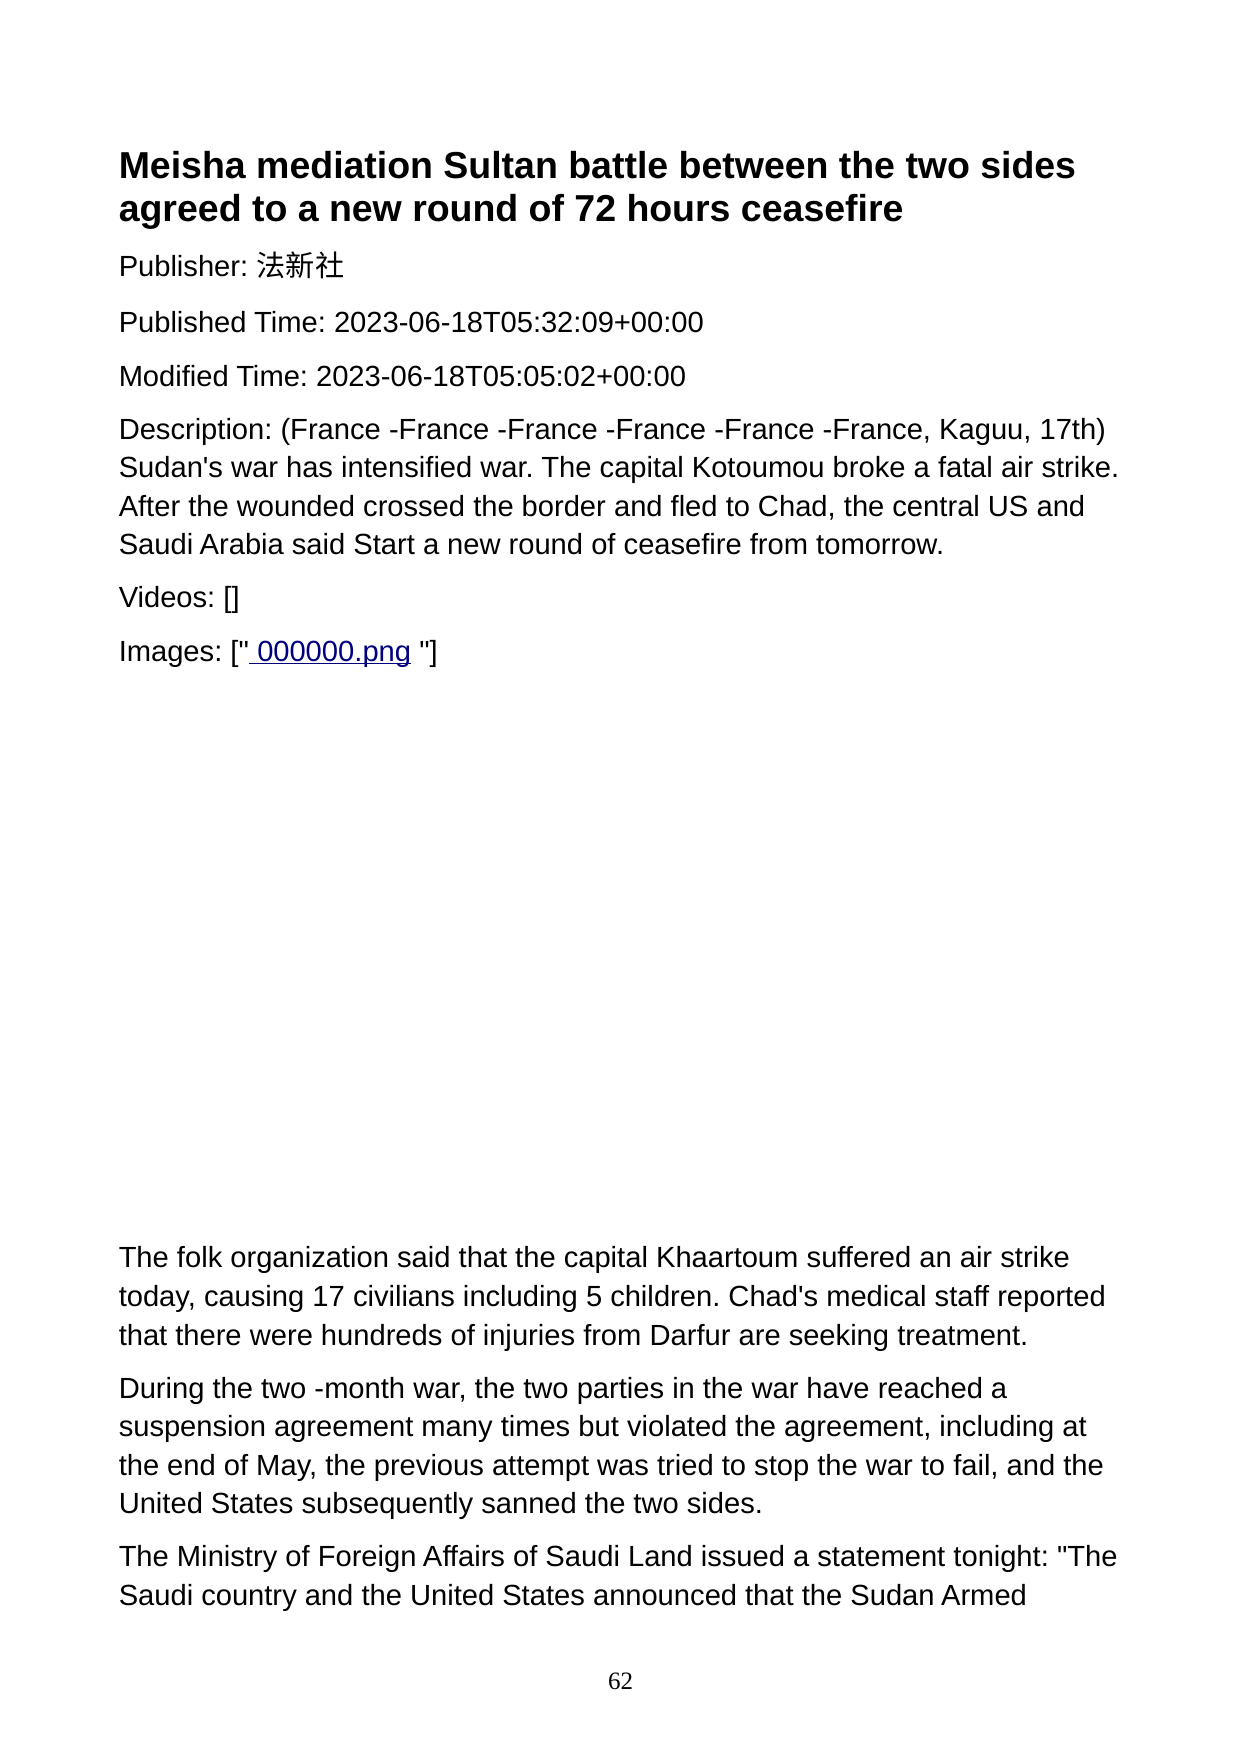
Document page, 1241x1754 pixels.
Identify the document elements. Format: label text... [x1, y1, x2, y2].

text Publisher: 法新社 [118, 242, 1122, 284]
text Videos: [] [118, 580, 1122, 614]
text Modified Time: 2023-06-18T05:05:02+00:00 [118, 358, 1122, 392]
text The folk organization said that the capital Khaartoum suffered an air strike today, causing 17 civilians including 5 children. Chad's medical staff reported that there were hundreds of injuries from Darfur are seeking treatment. [118, 687, 1122, 1351]
text During the two -month war, the two parties in the war have reached a suspension agreement many times but violated the agreement, including at the end of May, the previous attempt was tried to stop the war to fail, and the United States subsequently sanned the two sides. [118, 1371, 1122, 1520]
text The Ministry of Foreign Affairs of Saudi Land issued a statement tonight: "The Saudi country and the United States announced that the Sudan Armed [118, 1539, 1122, 1612]
text Published Time: 2023-06-18T05:32:09+00:00 [118, 305, 1122, 339]
text Description: (France -France -France -France -France -France, Kaguu, 17th) Sudan's war has intensified war. The capital Kotoumou broke a fatal air strike. After the wounded crossed the border and fled to Chad, the central US and Saudi Arabia said Start a new round of ceasefire from tomorrow. [118, 412, 1122, 561]
subtitle Meisha mediation Sultan battle between the two sides agreed to a new round of 72 hours ceasefire [118, 143, 1122, 230]
text Images: [" 000000.png "] [118, 633, 1122, 667]
